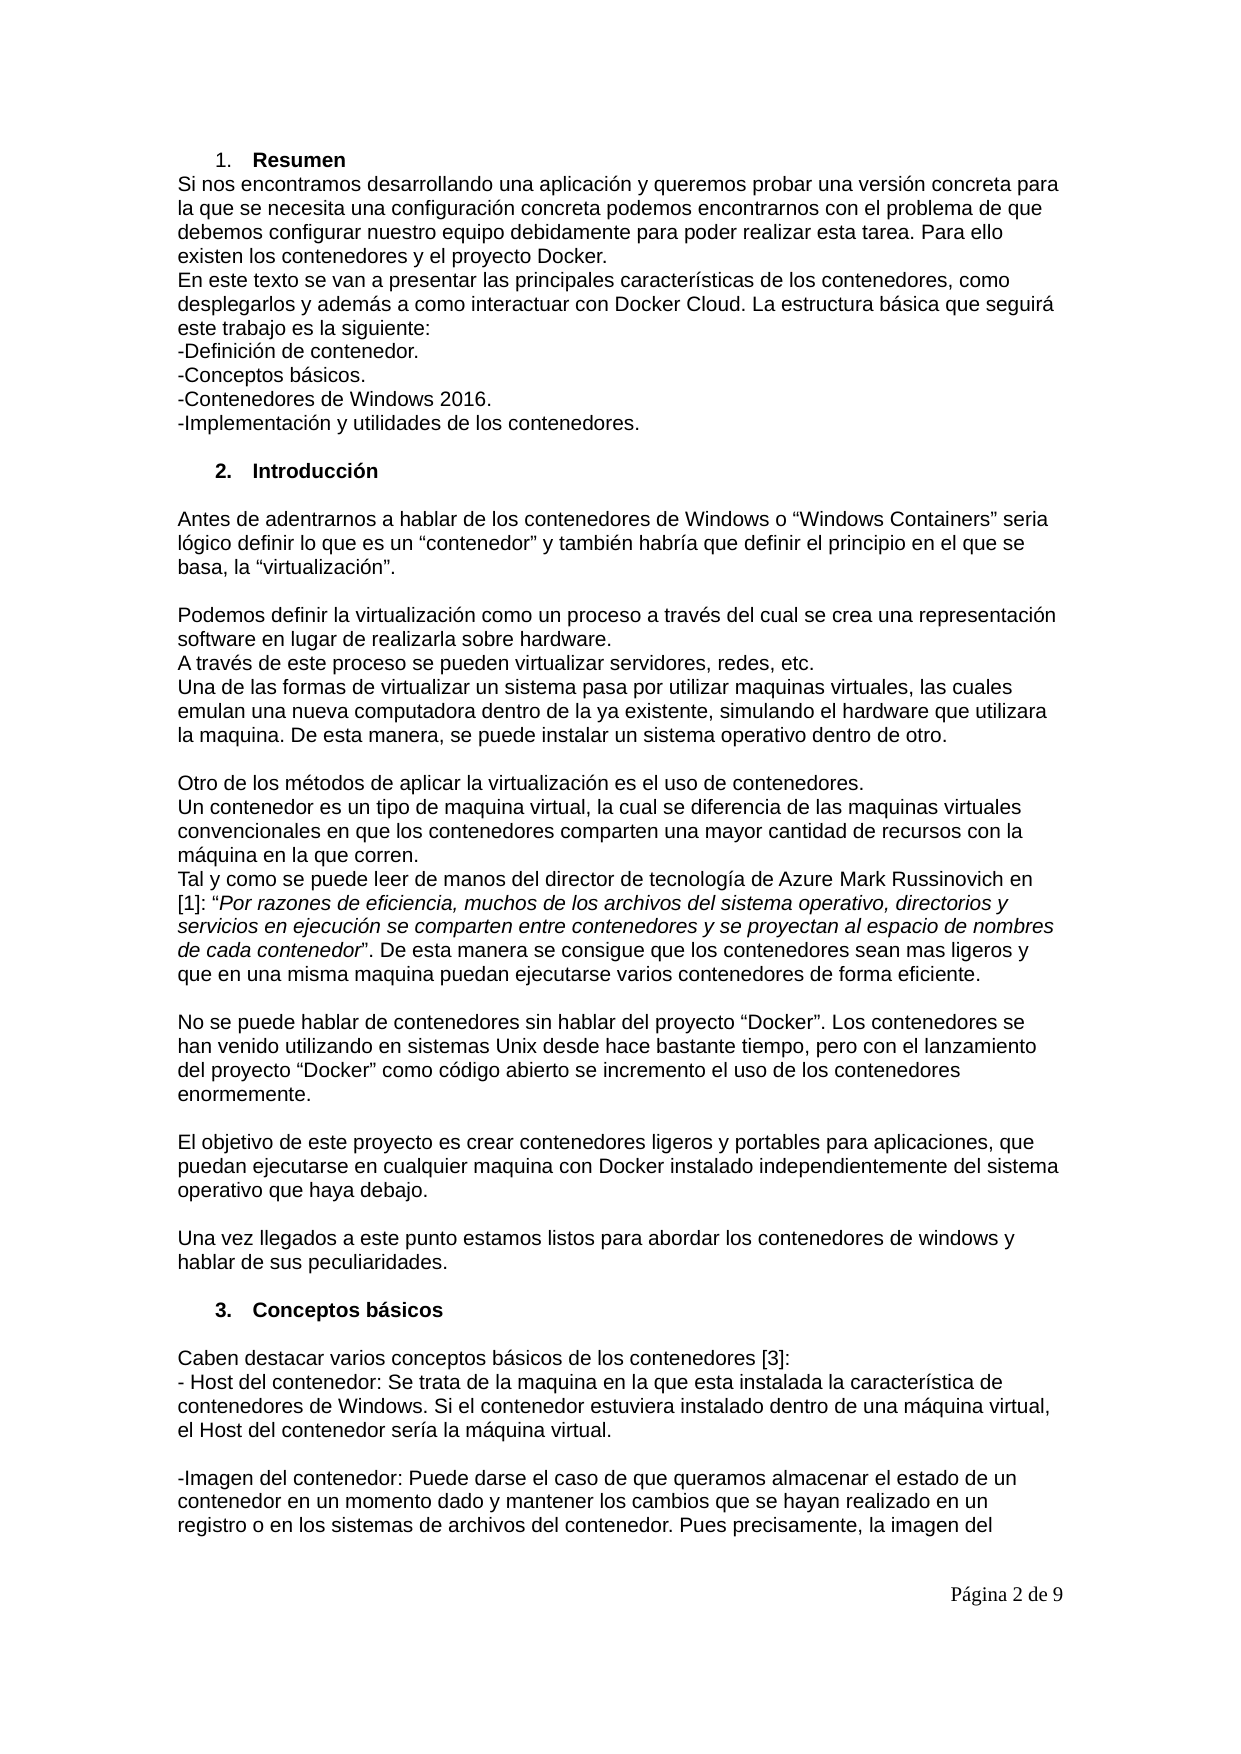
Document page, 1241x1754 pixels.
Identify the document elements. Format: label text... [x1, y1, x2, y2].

list Resumen [215, 148, 1063, 172]
text Podemos definir la virtualización como un proceso a través del cual se crea una representación software en lugar de realizarla sobre hardware. [177, 603, 1063, 651]
text Si nos encontramos desarrollando una aplicación y queremos probar una versión concreta para la que se necesita una configuración concreta podemos encontrarnos con el problema de que debemos configurar nuestro equipo debidamente para poder realizar esta tarea. Para ello existen los contenedores y el proyecto Docker. [177, 172, 1063, 267]
text A través de este proceso se pueden virtualizar servidores, redes, etc. [177, 651, 1063, 675]
text Otro de los métodos de aplicar la virtualización es el uso de contenedores. [177, 771, 1063, 794]
text Una de las formas de virtualizar un sistema pasa por utilizar maquinas virtuales, las cuales emulan una nueva computadora dentro de la ya existente, simulando el hardware que utilizara la maquina. De esta manera, se puede instalar un sistema operativo dentro de otro. [177, 675, 1063, 747]
list Conceptos básicos [215, 1298, 1063, 1322]
text Antes de adentrarnos a hablar de los contenedores de Windows o “Windows Containers” seria lógico definir lo que es un “contenedor” y también habría que definir el principio en el que se basa, la “virtualización”. [177, 507, 1063, 579]
text - Host del contenedor: Se trata de la maquina en la que esta instalada la característica de contenedores de Windows. Si el contenedor estuviera instalado dentro de una máquina virtual, el Host del contenedor sería la máquina virtual. [177, 1369, 1063, 1441]
text -Imagen del contenedor: Puede darse el caso de que queramos almacenar el estado de un contenedor en un momento dado y mantener los cambios que se hayan realizado en un registro o en los sistemas de archivos del contenedor. Pues precisamente, la imagen del [177, 1465, 1063, 1537]
text En este texto se van a presentar las principales características de los contenedores, como desplegarlos y además a como interactuar con Docker Cloud. La estructura básica que seguirá este trabajo es la siguiente: [177, 267, 1063, 339]
text -Definición de contenedor. [177, 339, 1063, 363]
text Un contenedor es un tipo de maquina virtual, la cual se diferencia de las maquinas virtuales convencionales en que los contenedores comparten una mayor cantidad de recursos con la máquina en la que corren. [177, 794, 1063, 866]
text Una vez llegados a este punto estamos listos para abordar los contenedores de windows y hablar de sus peculiaridades. [177, 1226, 1063, 1274]
text No se puede hablar de contenedores sin hablar del proyecto “Docker”. Los contenedores se han venido utilizando en sistemas Unix desde hace bastante tiempo, pero con el lanzamiento del proyecto “Docker” como código abierto se incremento el uso de los contenedores enormemente. [177, 1010, 1063, 1106]
list Introducción [215, 459, 1063, 483]
text -Contenedores de Windows 2016. [177, 387, 1063, 411]
text Tal y como se puede leer de manos del director de tecnología de Azure Mark Russinovich en [1]: “Por razones de eficiencia, muchos de los archivos del sistema operativo, directorios y servicios en ejecución se comparten entre contenedores y se proyectan al espacio de nombres de cada contenedor”. De esta manera se consigue que los contenedores sean mas ligeros y que en una misma maquina puedan ejecutarse varios contenedores de forma eficiente. [177, 866, 1063, 986]
text -Conceptos básicos. [177, 363, 1063, 387]
text -Implementación y utilidades de los contenedores. [177, 411, 1063, 435]
text El objetivo de este proyecto es crear contenedores ligeros y portables para aplicaciones, que puedan ejecutarse en cualquier maquina con Docker instalado independientemente del sistema operativo que haya debajo. [177, 1130, 1063, 1202]
text Caben destacar varios conceptos básicos de los contenedores [3]: [177, 1346, 1063, 1369]
